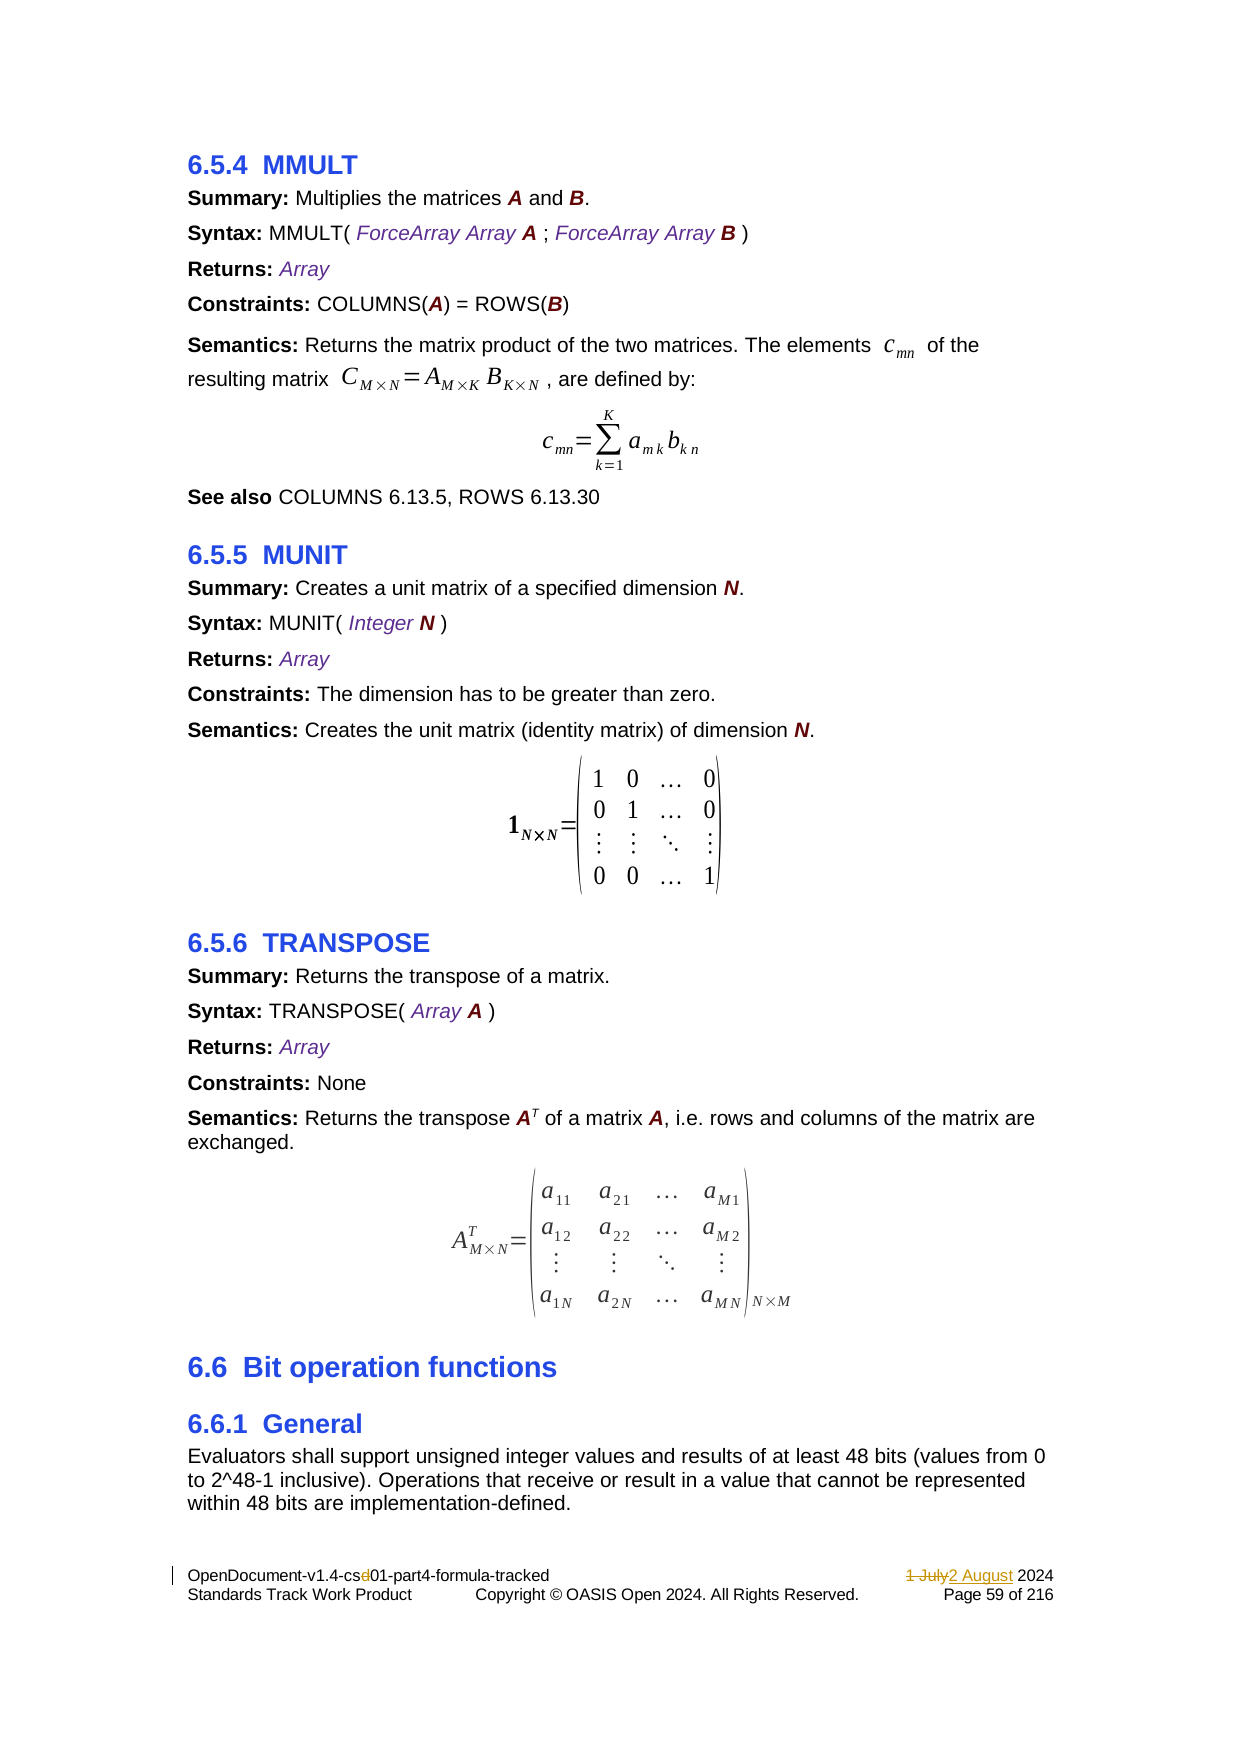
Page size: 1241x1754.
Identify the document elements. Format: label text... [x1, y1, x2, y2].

text Returns: Array [187, 647, 1053, 671]
subtitle General [187, 1409, 1053, 1439]
text Constraints: None [187, 1071, 1053, 1095]
text Semantics: Returns the transpose AT of a matrix A, i.e. rows and columns of the matrix are exchanged. [187, 1107, 1053, 1154]
text Semantics: Creates the unit matrix (identity matrix) of dimension N. [187, 718, 1053, 742]
text Syntax: MMULT( ForceArray Array A ; ForceArray Array B ) [187, 222, 1053, 245]
text Constraints: The dimension has to be greater than zero. [187, 683, 1053, 706]
text Summary: Returns the transpose of a matrix. [187, 964, 1053, 988]
text Semantics: Returns the matrix product of the two matrices. The elements of the resulting matrix , are defined by: [187, 328, 1053, 394]
subtitle MMULT [187, 150, 1053, 180]
text Returns: Array [187, 257, 1053, 281]
text Returns: Array [187, 1036, 1053, 1059]
text Syntax: MUNIT( Integer N ) [187, 612, 1053, 635]
text Summary: Creates a unit matrix of a specified dimension N. [187, 576, 1053, 599]
text Summary: Multiplies the matrices A and B. [187, 186, 1053, 209]
text See also COLUMNS 6.13.5, ROWS 6.13.30 [187, 485, 1053, 509]
subtitle TRANSPOSE [187, 928, 1053, 958]
subtitle Bit operation functions [187, 1351, 1053, 1384]
text Constraints: COLUMNS(A) = ROWS(B) [187, 293, 1053, 316]
text Syntax: TRANSPOSE( Array A ) [187, 1000, 1053, 1023]
text Evaluators shall support unsigned integer values and results of at least 48 bits (values from 0 to 2^48-1 inclusive). Operations that receive or result in a value that cannot be represented within 48 bits are implementation-defined. [187, 1445, 1053, 1515]
subtitle MUNIT [187, 540, 1053, 570]
